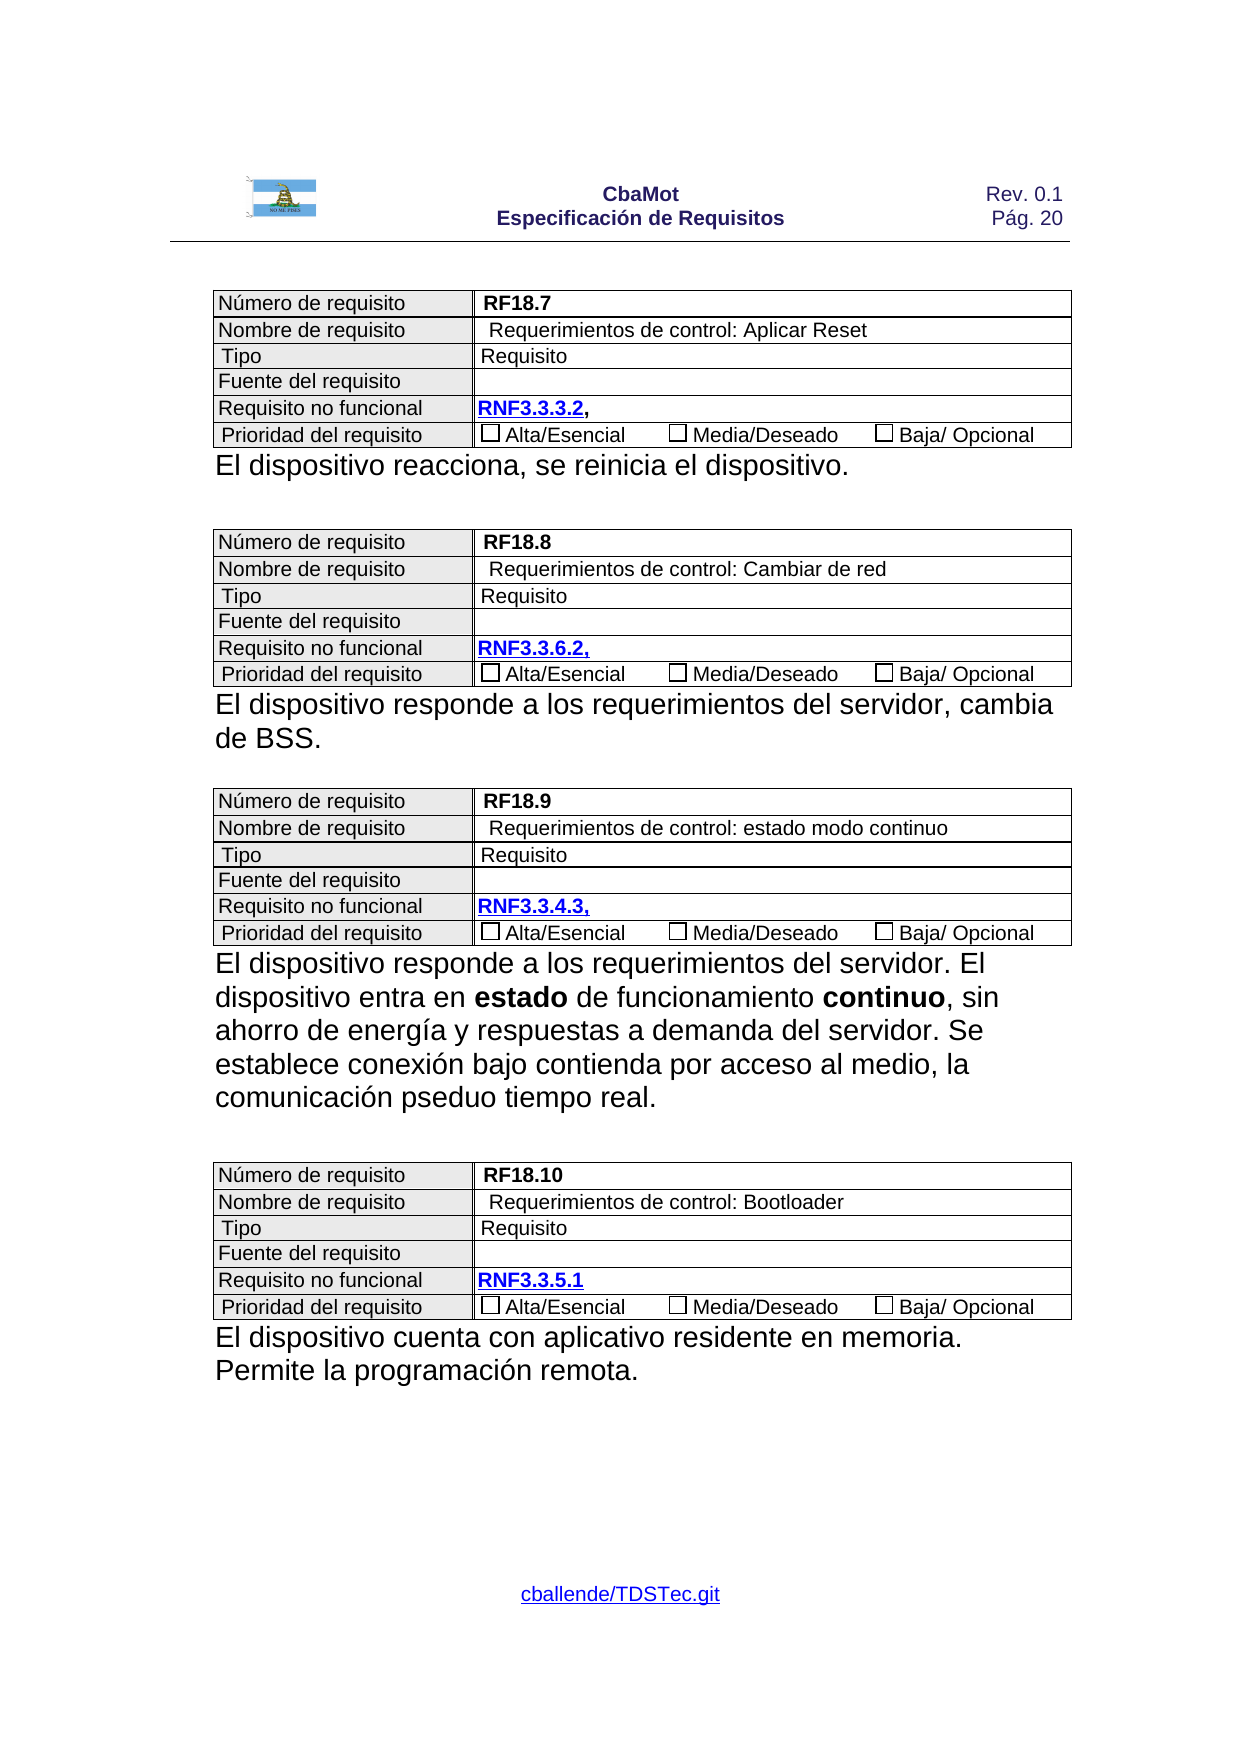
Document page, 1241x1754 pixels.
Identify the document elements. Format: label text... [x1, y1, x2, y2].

table_header RF18.10 [475, 1163, 1071, 1188]
table_header Número de requisito [214, 291, 472, 316]
table_cell [475, 1241, 1071, 1267]
text El dispositivo responde a los requerimientos del servidor, cambia de BSS. [215, 687, 1063, 754]
table_cell Requisito [475, 344, 661, 368]
table_cell Alta/Esencial [475, 1295, 661, 1319]
table_cell Tipo [214, 843, 472, 866]
table_cell Fuente del requisito [214, 369, 472, 395]
table_cell Nombre de requisito [214, 557, 472, 583]
table_cell Tipo [214, 584, 472, 608]
table_header RF18.8 [475, 530, 1071, 556]
table_cell RNF3.3.6.2, [475, 636, 1071, 661]
table_cell RNF3.3.5.1 [475, 1268, 1071, 1294]
table_cell Fuente del requisito [214, 1241, 472, 1267]
picture [242, 174, 320, 220]
table_cell Prioridad del requisito [214, 921, 472, 945]
table_cell Nombre de requisito [214, 816, 472, 841]
text El dispositivo responde a los requerimientos del servidor. El dispositivo entra en estado de funcionamiento continuo, sin ahorro de energía y respuestas a demanda del servidor. Se establece conexión bajo contienda por acceso al medio, la comunicación pseduo tiempo real. [215, 946, 1063, 1114]
text El dispositivo reacciona, se reinicia el dispositivo. [215, 448, 1063, 481]
table_cell [661, 344, 1071, 368]
table_cell Requerimientos de control: Cambiar de red [475, 557, 1071, 583]
table_cell [475, 369, 1071, 395]
table_cell Requisito no funcional [214, 636, 472, 661]
table_cell [475, 868, 1071, 893]
table_cell Requisito [475, 843, 661, 866]
table_cell [661, 584, 1071, 608]
table_cell Baja/ Opcional [867, 1295, 1071, 1319]
table_header Número de requisito [214, 789, 472, 815]
table_cell RNF3.3.3.2, [475, 396, 1071, 422]
table_cell Requisito [475, 1216, 661, 1240]
table_cell Requerimientos de control: Bootloader [475, 1190, 1071, 1215]
table_cell Fuente del requisito [214, 868, 472, 893]
table_header Número de requisito [214, 1163, 472, 1188]
table_cell [475, 609, 1071, 634]
table_cell Requisito [475, 584, 661, 608]
table_cell Media/Deseado [661, 662, 867, 686]
table_header RF18.9 [475, 789, 1071, 815]
table_header RF18.7 [475, 291, 1071, 316]
table_cell Requerimientos de control: Aplicar Reset [475, 318, 1071, 343]
table_cell Requisito no funcional [214, 894, 472, 920]
table_cell Baja/ Opcional [867, 423, 1071, 447]
table_cell Alta/Esencial [475, 921, 661, 945]
table_cell Media/Deseado [661, 921, 867, 945]
table_cell Tipo [214, 1216, 472, 1240]
table_cell Alta/Esencial [475, 423, 661, 447]
table_cell Nombre de requisito [214, 1190, 472, 1215]
table_cell Alta/Esencial [475, 662, 661, 686]
table_cell Baja/ Opcional [867, 662, 1071, 686]
table_cell Nombre de requisito [214, 318, 472, 343]
table_cell RNF3.3.4.3, [475, 894, 1071, 920]
table_cell Prioridad del requisito [214, 423, 472, 447]
table_cell Requisito no funcional [214, 1268, 472, 1294]
table_cell Requisito no funcional [214, 396, 472, 422]
table_cell Fuente del requisito [214, 609, 472, 634]
table_cell Media/Deseado [661, 423, 867, 447]
table_cell [661, 843, 1071, 866]
table_cell Tipo [214, 344, 472, 368]
table_cell [661, 1216, 1071, 1240]
text El dispositivo cuenta con aplicativo residente en memoria. Permite la programación remota. [215, 1320, 1063, 1387]
table_cell Prioridad del requisito [214, 662, 472, 686]
table_header Número de requisito [214, 530, 472, 556]
table_cell Requerimientos de control: estado modo continuo [475, 816, 1071, 841]
table_cell Baja/ Opcional [867, 921, 1071, 945]
table_cell Prioridad del requisito [214, 1295, 472, 1319]
table_cell Media/Deseado [661, 1295, 867, 1319]
